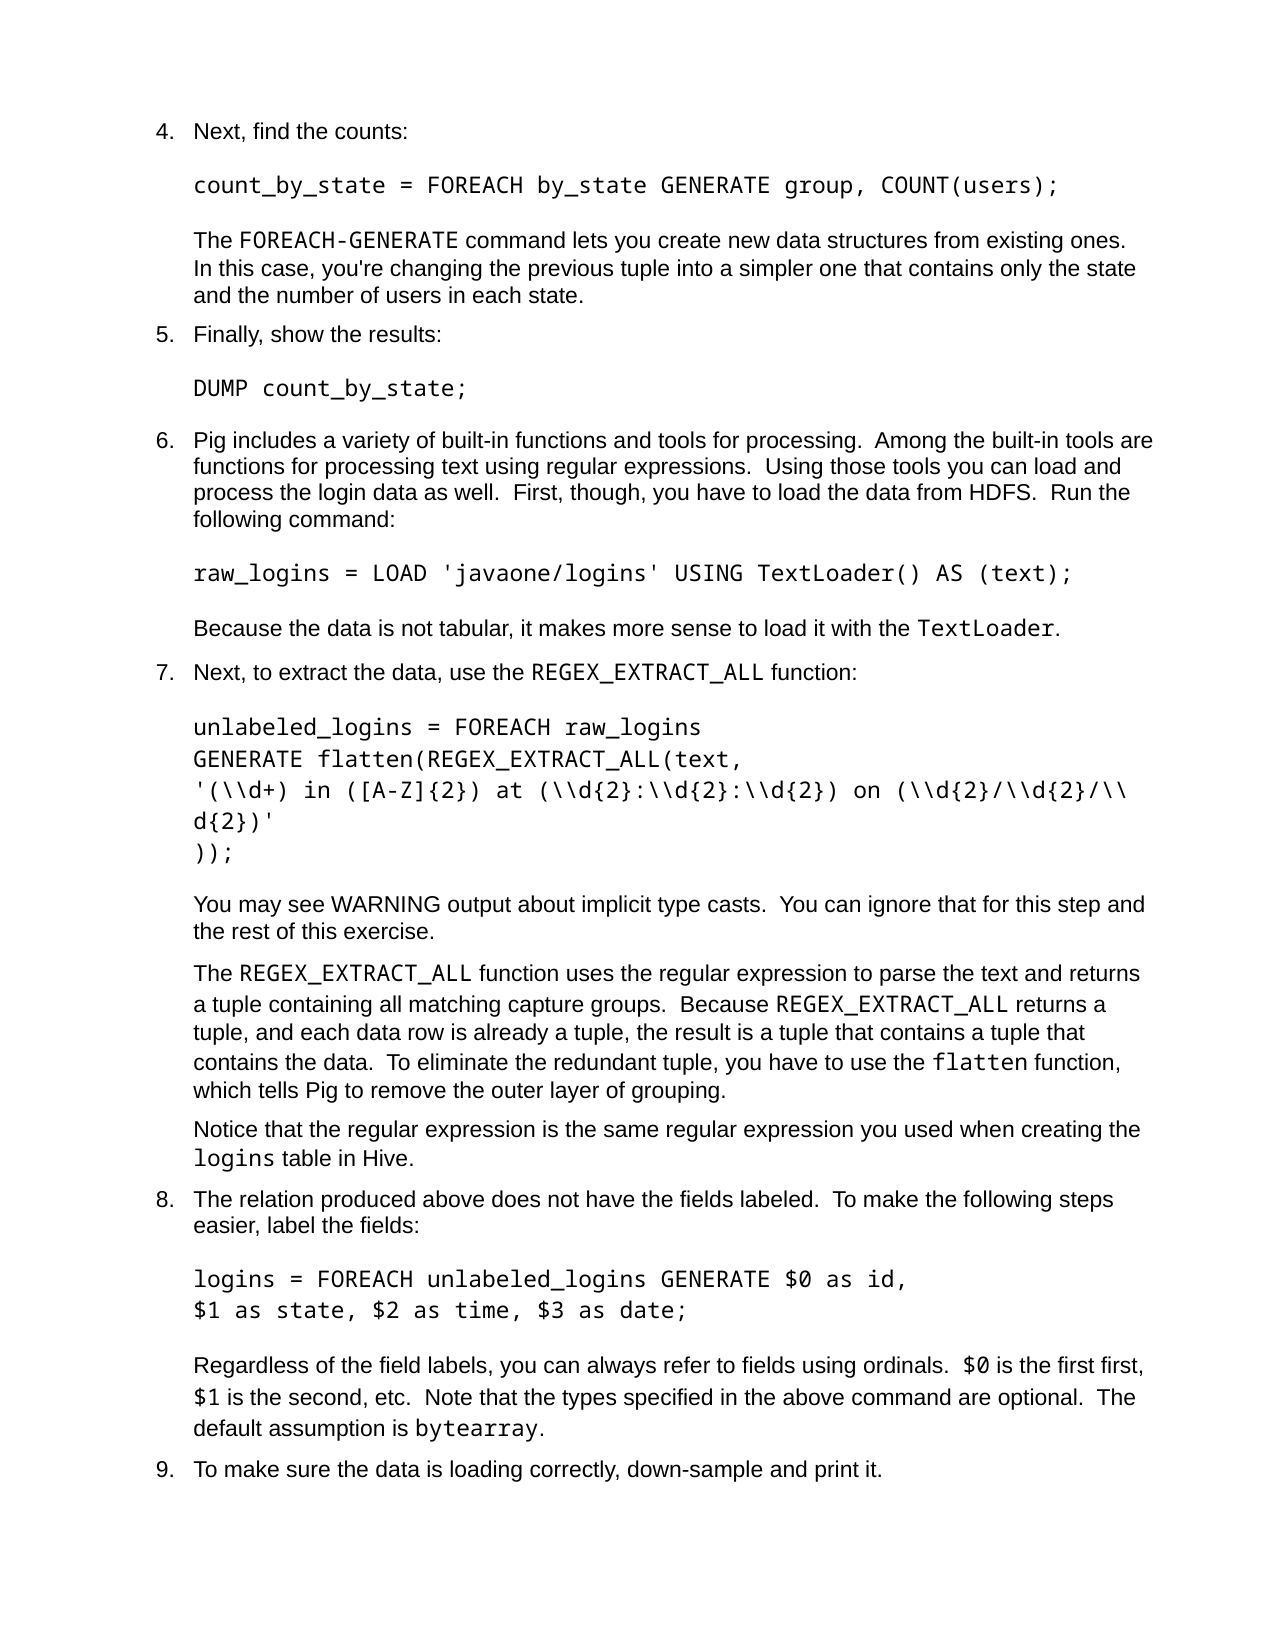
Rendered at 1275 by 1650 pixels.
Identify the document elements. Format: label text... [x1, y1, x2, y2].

list Because the data is not tabular, it makes more sense to load it with the TextLoader. [156, 612, 1157, 643]
list Next, find the counts: [156, 118, 1157, 144]
list Next, to extract the data, use the REGEX_EXTRACT_ALL function: [156, 656, 1157, 687]
list The relation produced above does not have the fields labeled. To make the following steps easier, label the fields: [156, 1186, 1157, 1238]
list count_by_state = FOREACH by_state GENERATE group, COUNT(users); [156, 169, 1157, 200]
list Pig includes a variety of built-in functions and tools for processing. Among the built-in tools are functions for processing text using regular expressions. Using those tools you can load and process the login data as well. First, though, you have to load the data from HDFS. Run the following command: [156, 427, 1157, 532]
list Regardless of the field labels, you can always refer to fields using ordinals. $0 is the first first, $1 is the second, etc. Note that the types specified in the above command are optional. The default assumption is bytearray. [156, 1349, 1157, 1443]
list Finally, show the results: [156, 321, 1157, 347]
list raw_logins = LOAD 'javaone/logins' USING TextLoader() AS (text); [156, 557, 1157, 588]
list logins = FOREACH unlabeled_logins GENERATE $0 as id, $1 as state, $2 as time, $3 as date; [156, 1263, 1157, 1325]
list Notice that the regular expression is the same regular expression you used when creating the logins table in Hive. [156, 1116, 1157, 1173]
list You may see WARNING output about implicit type casts. You can ignore that for this step and the rest of this exercise. [156, 891, 1157, 944]
list To make sure the data is loading correctly, down-sample and print it. [156, 1456, 1157, 1482]
list The FOREACH-GENERATE command lets you create new data structures from existing ones. In this case, you're changing the previous tuple into a simpler one that contains only the state and the number of users in each state. [156, 224, 1157, 308]
list The REGEX_EXTRACT_ALL function uses the regular expression to parse the text and returns a tuple containing all matching capture groups. Because REGEX_EXTRACT_ALL returns a tuple, and each data row is already a tuple, the result is a tuple that contains a tuple that contains the data. To eliminate the redundant tuple, you have to use the flatten function, which tells Pig to remove the outer layer of grouping. [156, 957, 1157, 1103]
list unlabeled_logins = FOREACH raw_logins GENERATE flatten(REGEX_EXTRACT_ALL(text, '(\\d+) in ([A-Z]{2}) at (\\d{2}:\\d{2}:\\d{2}) on (\\d{2}/\\d{2}/\\d{2})' )); [156, 711, 1157, 867]
list DUMP count_by_state; [156, 371, 1157, 403]
